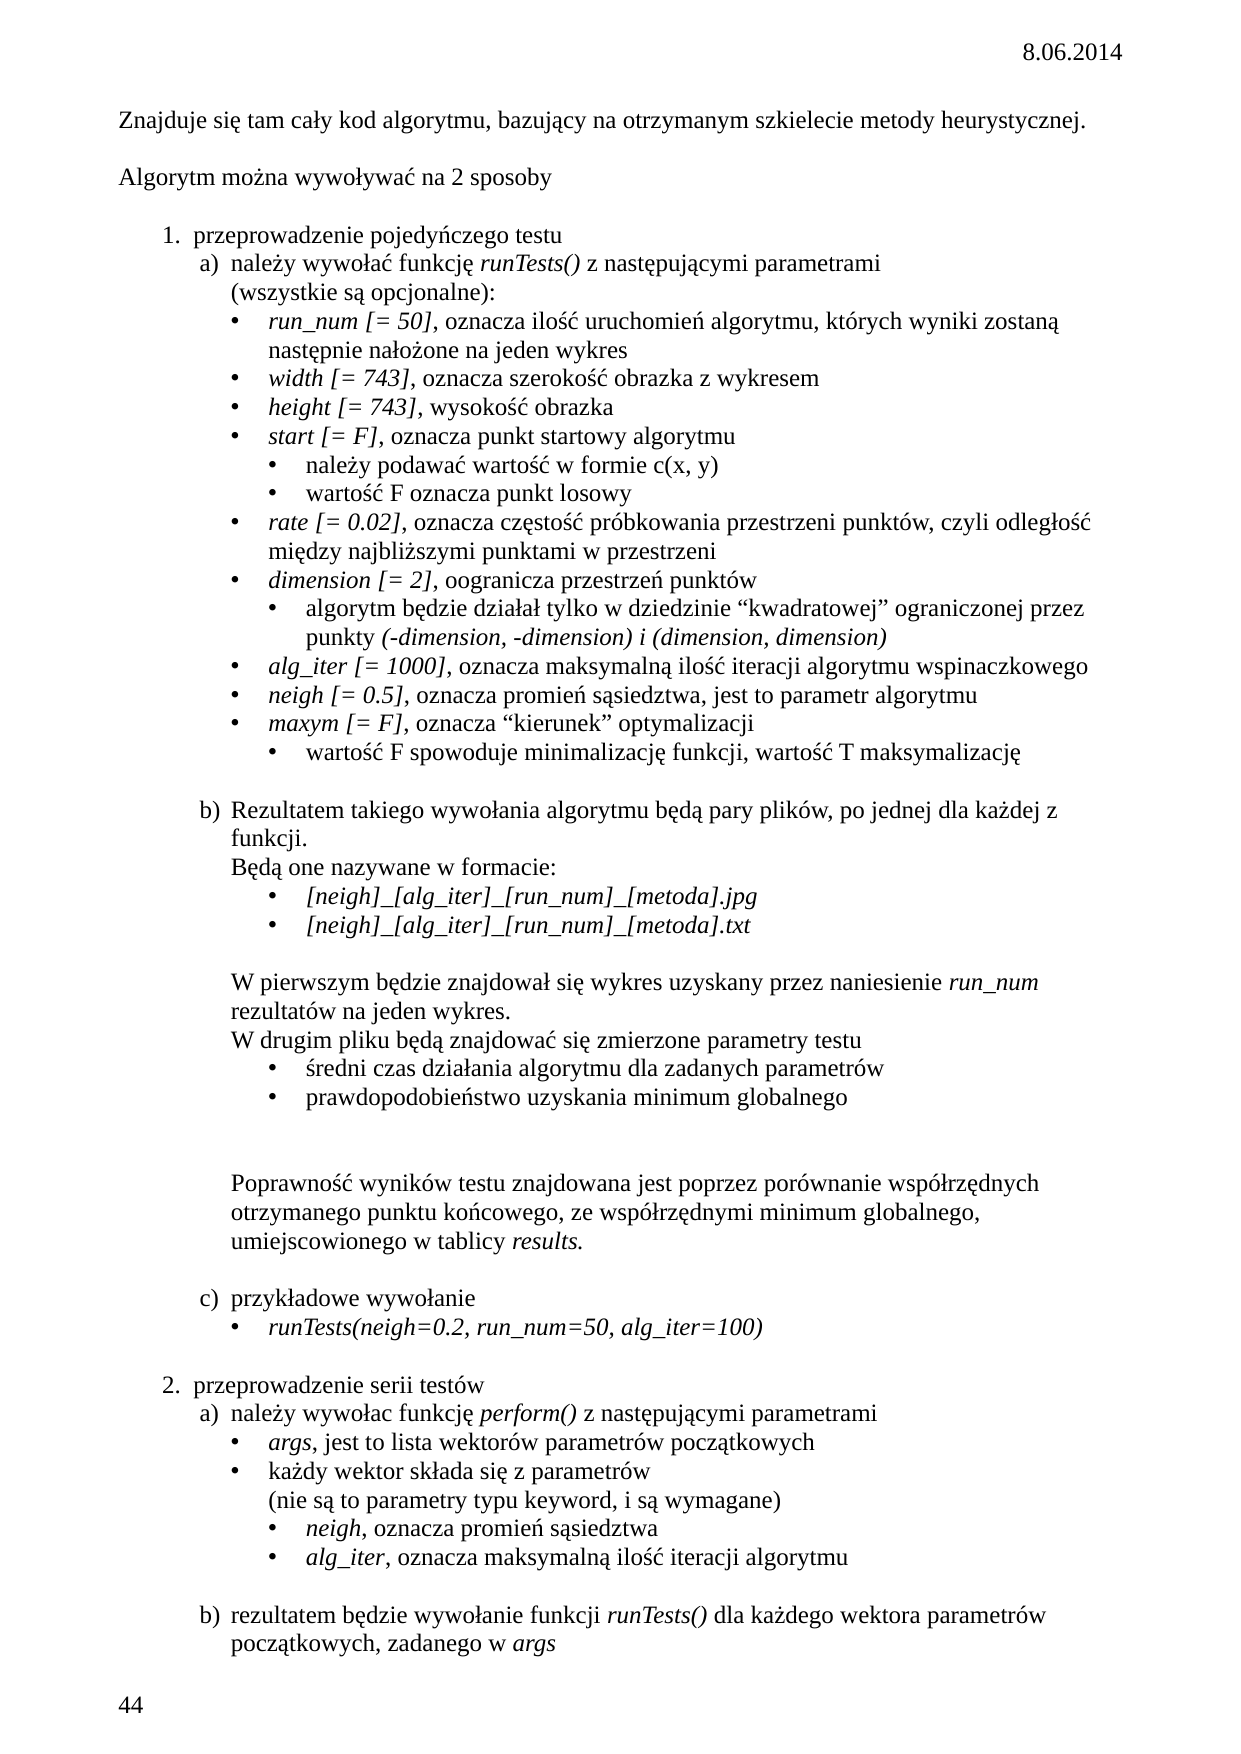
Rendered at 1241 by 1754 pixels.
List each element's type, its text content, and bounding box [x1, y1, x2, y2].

list Poprawność wyników testu znajdowana jest poprzez porównanie współrzędnych otrzymanego punktu końcowego, ze współrzędnymi minimum globalnego, umiejscowionego w tablicy results. [193, 1168, 1122, 1255]
list rate [= 0.02], oznacza częstość próbkowania przestrzeni punktów, czyli odległość między najbliższymi punktami w przestrzeni [231, 507, 1122, 565]
list Będą one nazywane w formacie: [193, 852, 1122, 881]
list należy podawać wartość w formie c(x, y) [268, 450, 1122, 478]
list runTests(neigh=0.2, run_num=50, alg_iter=100) [231, 1312, 1122, 1341]
list każdy wektor składa się z parametrów [231, 1456, 1122, 1485]
list height [= 743], wysokość obrazka [231, 392, 1122, 421]
list Rezultatem takiego wywołania algorytmu będą pary plików, po jednej dla każdej z funkcji. [193, 795, 1122, 852]
list [neigh]_[alg_iter]_[run_num]_[metoda].jpg [268, 881, 1122, 910]
list wartość F oznacza punkt losowy [268, 478, 1122, 507]
list rezultatem będzie wywołanie funkcji runTests() dla każdego wektora parametrów początkowych, zadanego w args [193, 1600, 1122, 1657]
list start [= F], oznacza punkt startowy algorytmu [231, 421, 1122, 450]
list W drugim pliku będą znajdować się zmierzone parametry testu [193, 1025, 1122, 1053]
list args, jest to lista wektorów parametrów początkowych [231, 1427, 1122, 1456]
list maxym [= F], oznacza “kierunek” optymalizacji [231, 708, 1122, 737]
list W pierwszym będzie znajdował się wykres uzyskany przez naniesienie run_num rezultatów na jeden wykres. [193, 967, 1122, 1025]
list należy wywołac funkcję perform() z następującymi parametrami [193, 1398, 1122, 1427]
list width [= 743], oznacza szerokość obrazka z wykresem [231, 363, 1122, 392]
list prawdopodobieństwo uzyskania minimum globalnego [268, 1082, 1122, 1111]
list [neigh]_[alg_iter]_[run_num]_[metoda].txt [268, 910, 1122, 938]
text Znajduje się tam cały kod algorytmu, bazujący na otrzymanym szkielecie metody heurystycznej. [118, 105, 1122, 133]
list dimension [= 2], oogranicza przestrzeń punktów [231, 565, 1122, 593]
list alg_iter, oznacza maksymalną ilość iteracji algorytmu [268, 1542, 1122, 1571]
list wartość F spowoduje minimalizację funkcji, wartość T maksymalizację [268, 737, 1122, 766]
list neigh [= 0.5], oznacza promień sąsiedztwa, jest to parametr algorytmu [231, 680, 1122, 708]
list średni czas działania algorytmu dla zadanych parametrów [268, 1053, 1122, 1082]
text Algorytm można wywoływać na 2 sposoby [118, 162, 1122, 191]
list (wszystkie są opcjonalne): [193, 277, 1122, 306]
list przeprowadzenie pojedyńczego testu [156, 220, 1122, 248]
list należy wywołać funkcję runTests() z następującymi parametrami [193, 248, 1122, 277]
list alg_iter [= 1000], oznacza maksymalną ilość iteracji algorytmu wspinaczkowego [231, 651, 1122, 680]
list algorytm będzie działał tylko w dziedzinie “kwadratowej” ograniczonej przez punkty (-dimension, -dimension) i (dimension, dimension) [268, 593, 1122, 651]
list neigh, oznacza promień sąsiedztwa [268, 1513, 1122, 1542]
list przykładowe wywołanie [193, 1283, 1122, 1312]
list (nie są to parametry typu keyword, i są wymagane) [231, 1485, 1122, 1513]
list przeprowadzenie serii testów [156, 1370, 1122, 1398]
list run_num [= 50], oznacza ilość uruchomień algorytmu, których wyniki zostaną następnie nałożone na jeden wykres [231, 306, 1122, 363]
